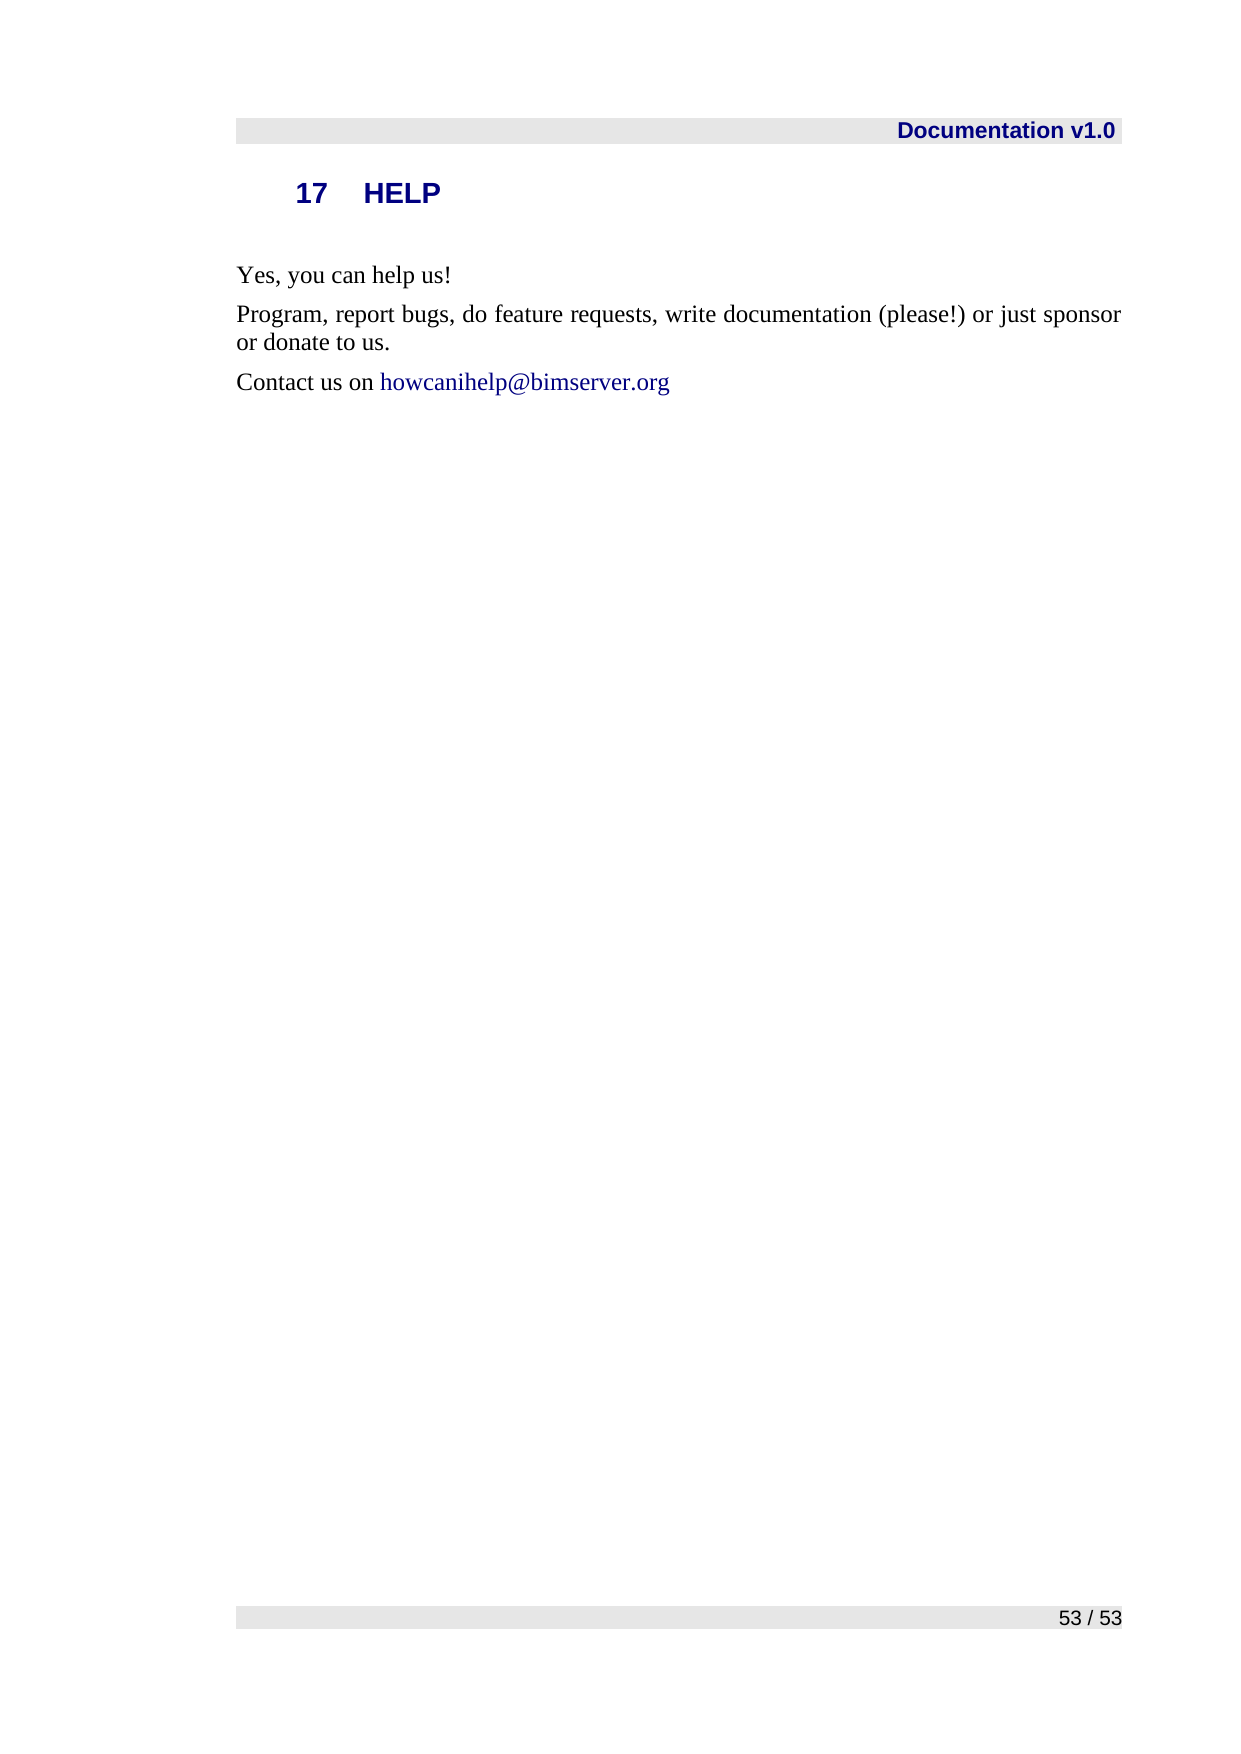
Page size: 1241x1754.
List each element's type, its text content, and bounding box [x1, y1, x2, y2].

text Yes, you can help us! [236, 261, 1122, 289]
subtitle Help [236, 177, 1122, 210]
text Program, report bugs, do feature requests, write documentation (please!) or just sponsor or donate to us. [236, 301, 1122, 356]
text Contact us on howcanihelp@bimserver.org [236, 368, 1122, 395]
